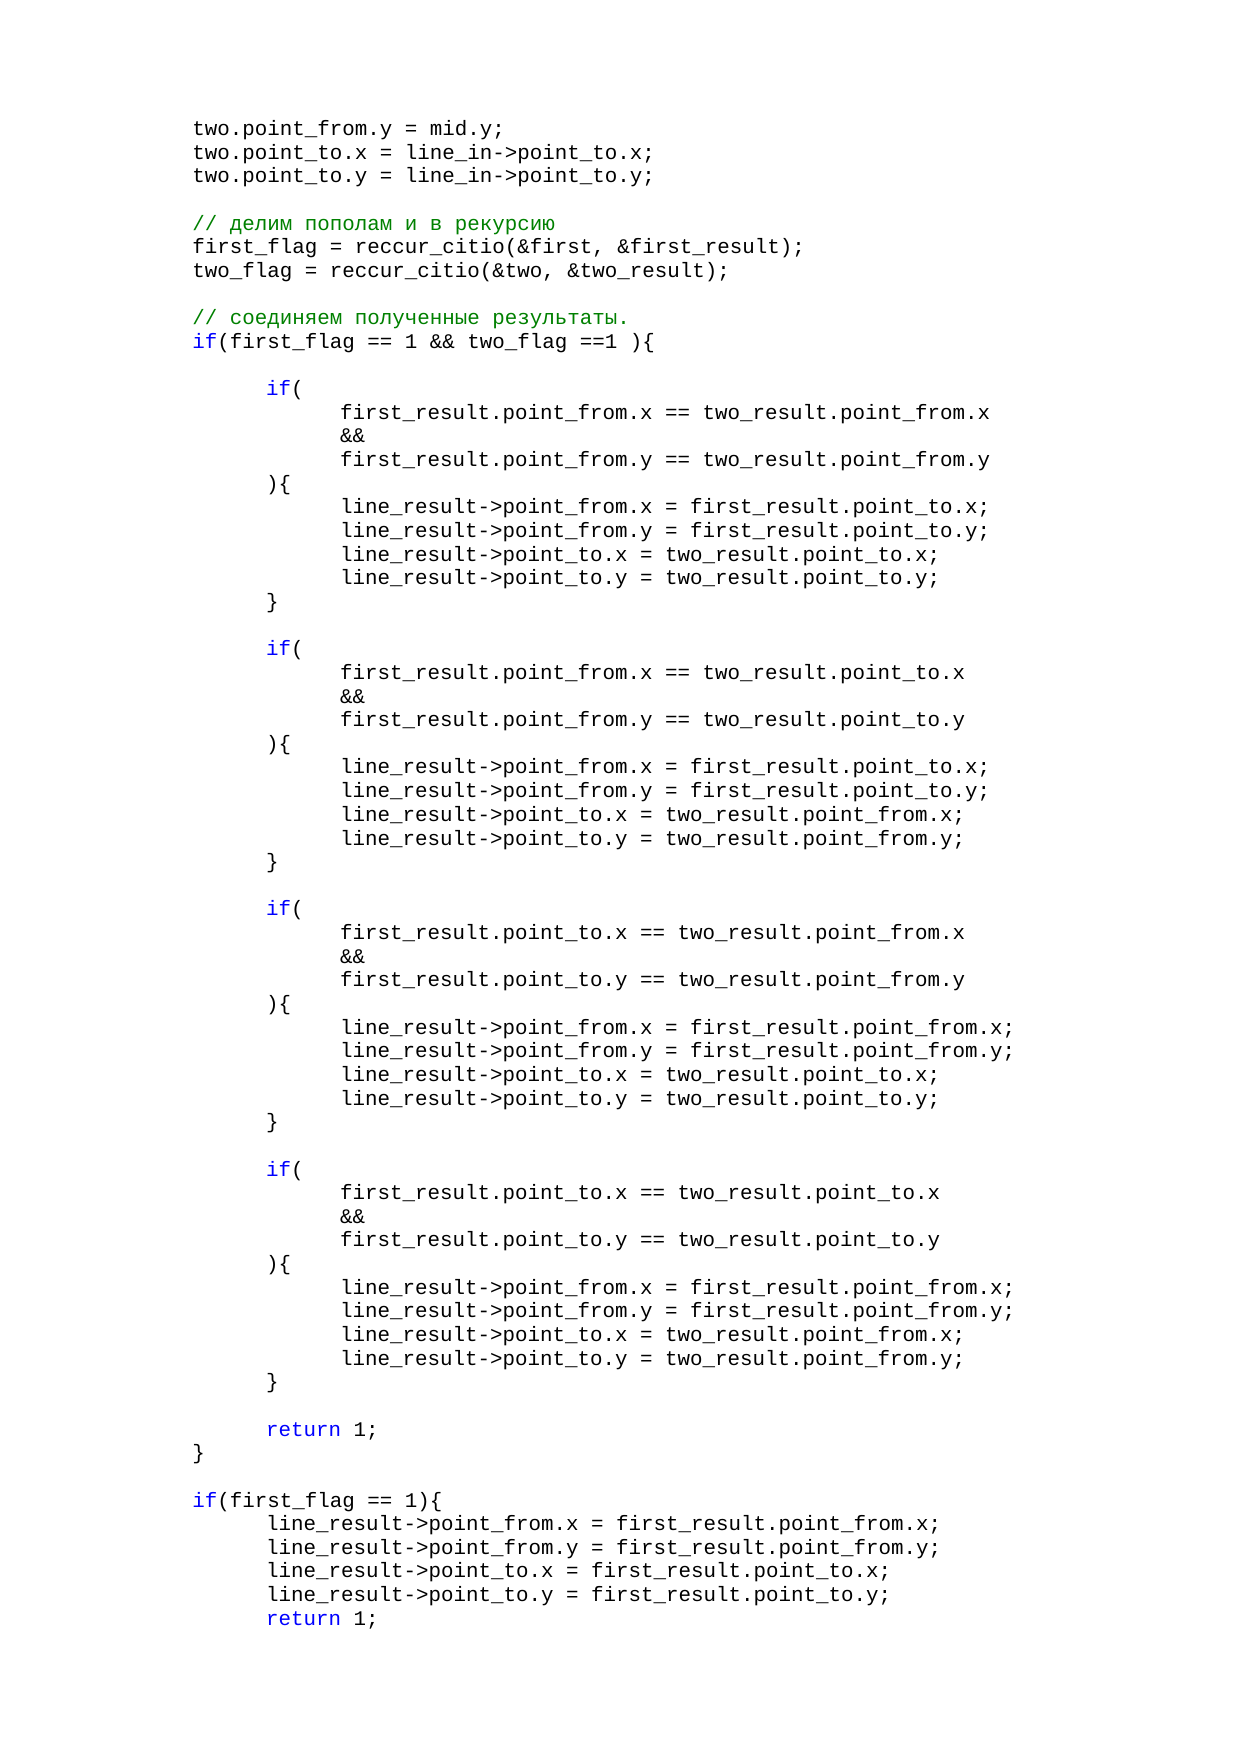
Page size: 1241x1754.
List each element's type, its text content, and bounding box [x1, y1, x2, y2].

text first_result.point_to.y == two_result.point_from.y [118, 969, 1122, 993]
text line_result->point_from.x = first_result.point_from.x; [118, 1017, 1122, 1040]
text line_result->point_from.x = first_result.point_from.x; [118, 1513, 1122, 1537]
text line_result->point_from.y = first_result.point_from.y; [118, 1537, 1122, 1561]
text first_result.point_to.x == two_result.point_to.x [118, 1182, 1122, 1206]
text ){ [118, 733, 1122, 757]
text line_result->point_to.y = two_result.point_to.y; [118, 567, 1122, 591]
text ){ [118, 993, 1122, 1017]
text line_result->point_from.y = first_result.point_to.y; [118, 780, 1122, 804]
text && [118, 1206, 1122, 1229]
text first_result.point_to.x == two_result.point_from.x [118, 922, 1122, 946]
text if( [118, 378, 1122, 402]
text if( [118, 1158, 1122, 1182]
text && [118, 686, 1122, 709]
text first_result.point_from.x == two_result.point_from.x [118, 402, 1122, 426]
text line_result->point_to.x = two_result.point_to.x; [118, 544, 1122, 567]
text return 1; [118, 1608, 1122, 1631]
text two.point_to.x = line_in->point_to.x; [118, 142, 1122, 165]
text } [118, 591, 1122, 615]
text first_result.point_from.x == two_result.point_to.x [118, 662, 1122, 686]
text two.point_from.y = mid.y; [118, 118, 1122, 142]
text two.point_to.y = line_in->point_to.y; [118, 165, 1122, 189]
text ){ [118, 1253, 1122, 1277]
text // соединяем полученные результаты. [118, 307, 1122, 331]
text line_result->point_to.y = two_result.point_from.y; [118, 1348, 1122, 1371]
text if( [118, 638, 1122, 662]
text first_result.point_to.y == two_result.point_to.y [118, 1229, 1122, 1253]
text line_result->point_from.y = first_result.point_to.y; [118, 520, 1122, 544]
text // делим пополам и в рекурсию [118, 213, 1122, 236]
text } [118, 1371, 1122, 1395]
text } [118, 1111, 1122, 1135]
text line_result->point_from.x = first_result.point_from.x; [118, 1277, 1122, 1300]
text } [118, 851, 1122, 875]
text line_result->point_to.x = two_result.point_to.x; [118, 1064, 1122, 1088]
text && [118, 426, 1122, 449]
text && [118, 946, 1122, 969]
text first_result.point_from.y == two_result.point_to.y [118, 709, 1122, 733]
text if(first_flag == 1 && two_flag ==1 ){ [118, 331, 1122, 354]
text line_result->point_to.x = two_result.point_from.x; [118, 804, 1122, 827]
text line_result->point_from.y = first_result.point_from.y; [118, 1040, 1122, 1064]
text } [118, 1442, 1122, 1466]
text return 1; [118, 1419, 1122, 1442]
text first_result.point_from.y == two_result.point_from.y [118, 449, 1122, 473]
text line_result->point_to.y = two_result.point_from.y; [118, 827, 1122, 851]
text first_flag = reccur_citio(&first, &first_result); [118, 236, 1122, 260]
text line_result->point_from.y = first_result.point_from.y; [118, 1300, 1122, 1324]
text line_result->point_from.x = first_result.point_to.x; [118, 757, 1122, 780]
text if( [118, 898, 1122, 922]
text line_result->point_to.x = first_result.point_to.x; [118, 1561, 1122, 1584]
text line_result->point_from.x = first_result.point_to.x; [118, 496, 1122, 520]
text line_result->point_to.y = two_result.point_to.y; [118, 1088, 1122, 1111]
text line_result->point_to.y = first_result.point_to.y; [118, 1584, 1122, 1608]
text if(first_flag == 1){ [118, 1489, 1122, 1513]
text line_result->point_to.x = two_result.point_from.x; [118, 1324, 1122, 1348]
text two_flag = reccur_citio(&two, &two_result); [118, 260, 1122, 284]
text ){ [118, 473, 1122, 496]
